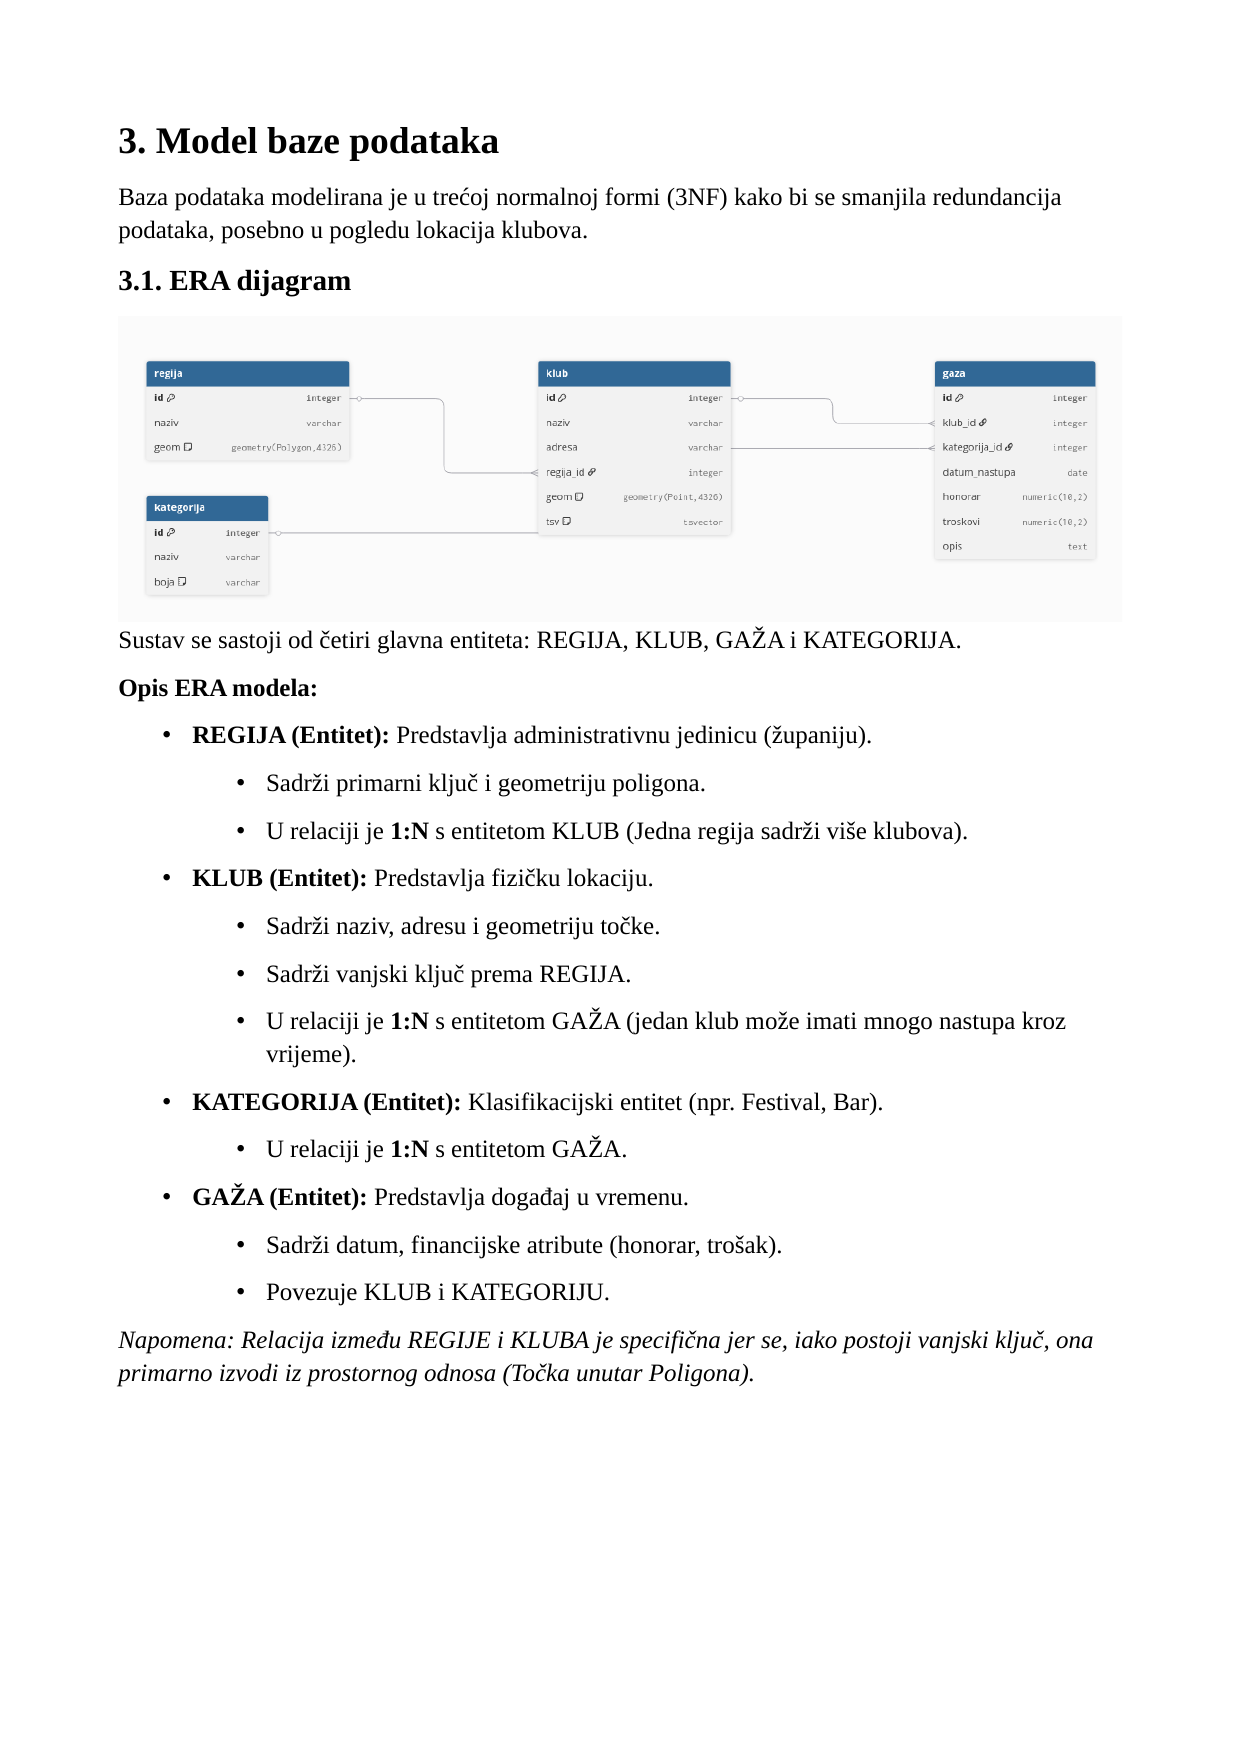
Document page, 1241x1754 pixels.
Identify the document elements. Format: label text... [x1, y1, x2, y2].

list GAŽA (Entitet): Predstavlja događaj u vremenu. [162, 1182, 1122, 1211]
subtitle 3. Model baze podataka [118, 118, 1122, 161]
text Opis ERA modela: [118, 673, 1122, 702]
list U relaciji je 1:N s entitetom GAŽA (jedan klub može imati mnogo nastupa kroz vrijeme). [236, 1006, 1122, 1068]
text Napomena: Relacija između REGIJE i KLUBA je specifična jer se, iako postoji vanjski ključ, ona primarno izvodi iz prostornog odnosa (Točka unutar Poligona). [118, 1325, 1122, 1387]
list Sadrži vanjski ključ prema REGIJA. [236, 959, 1122, 987]
picture [118, 316, 1123, 622]
list Sadrži naziv, adresu i geometriju točke. [236, 911, 1122, 940]
text Baza podataka modelirana je u trećoj normalnoj formi (3NF) kako bi se smanjila redundancija podataka, posebno u pogledu lokacija klubova. [118, 182, 1122, 244]
list KATEGORIJA (Entitet): Klasifikacijski entitet (npr. Festival, Bar). [162, 1087, 1122, 1116]
list REGIJA (Entitet): Predstavlja administrativnu jedinicu (županiju). [162, 721, 1122, 749]
list Sadrži primarni ključ i geometriju poligona. [236, 768, 1122, 797]
list U relaciji je 1:N s entitetom KLUB (Jedna regija sadrži više klubova). [236, 816, 1122, 844]
list Povezuje KLUB i KATEGORIJU. [236, 1277, 1122, 1306]
list Sadrži datum, financijske atribute (honorar, trošak). [236, 1230, 1122, 1258]
subtitle 3.1. ERA dijagram [118, 263, 1122, 296]
list KLUB (Entitet): Predstavlja fizičku lokaciju. [162, 863, 1122, 892]
list U relaciji je 1:N s entitetom GAŽA. [236, 1134, 1122, 1163]
text Sustav se sastoji od četiri glavna entiteta: REGIJA, KLUB, GAŽA i KATEGORIJA. [118, 622, 1122, 654]
